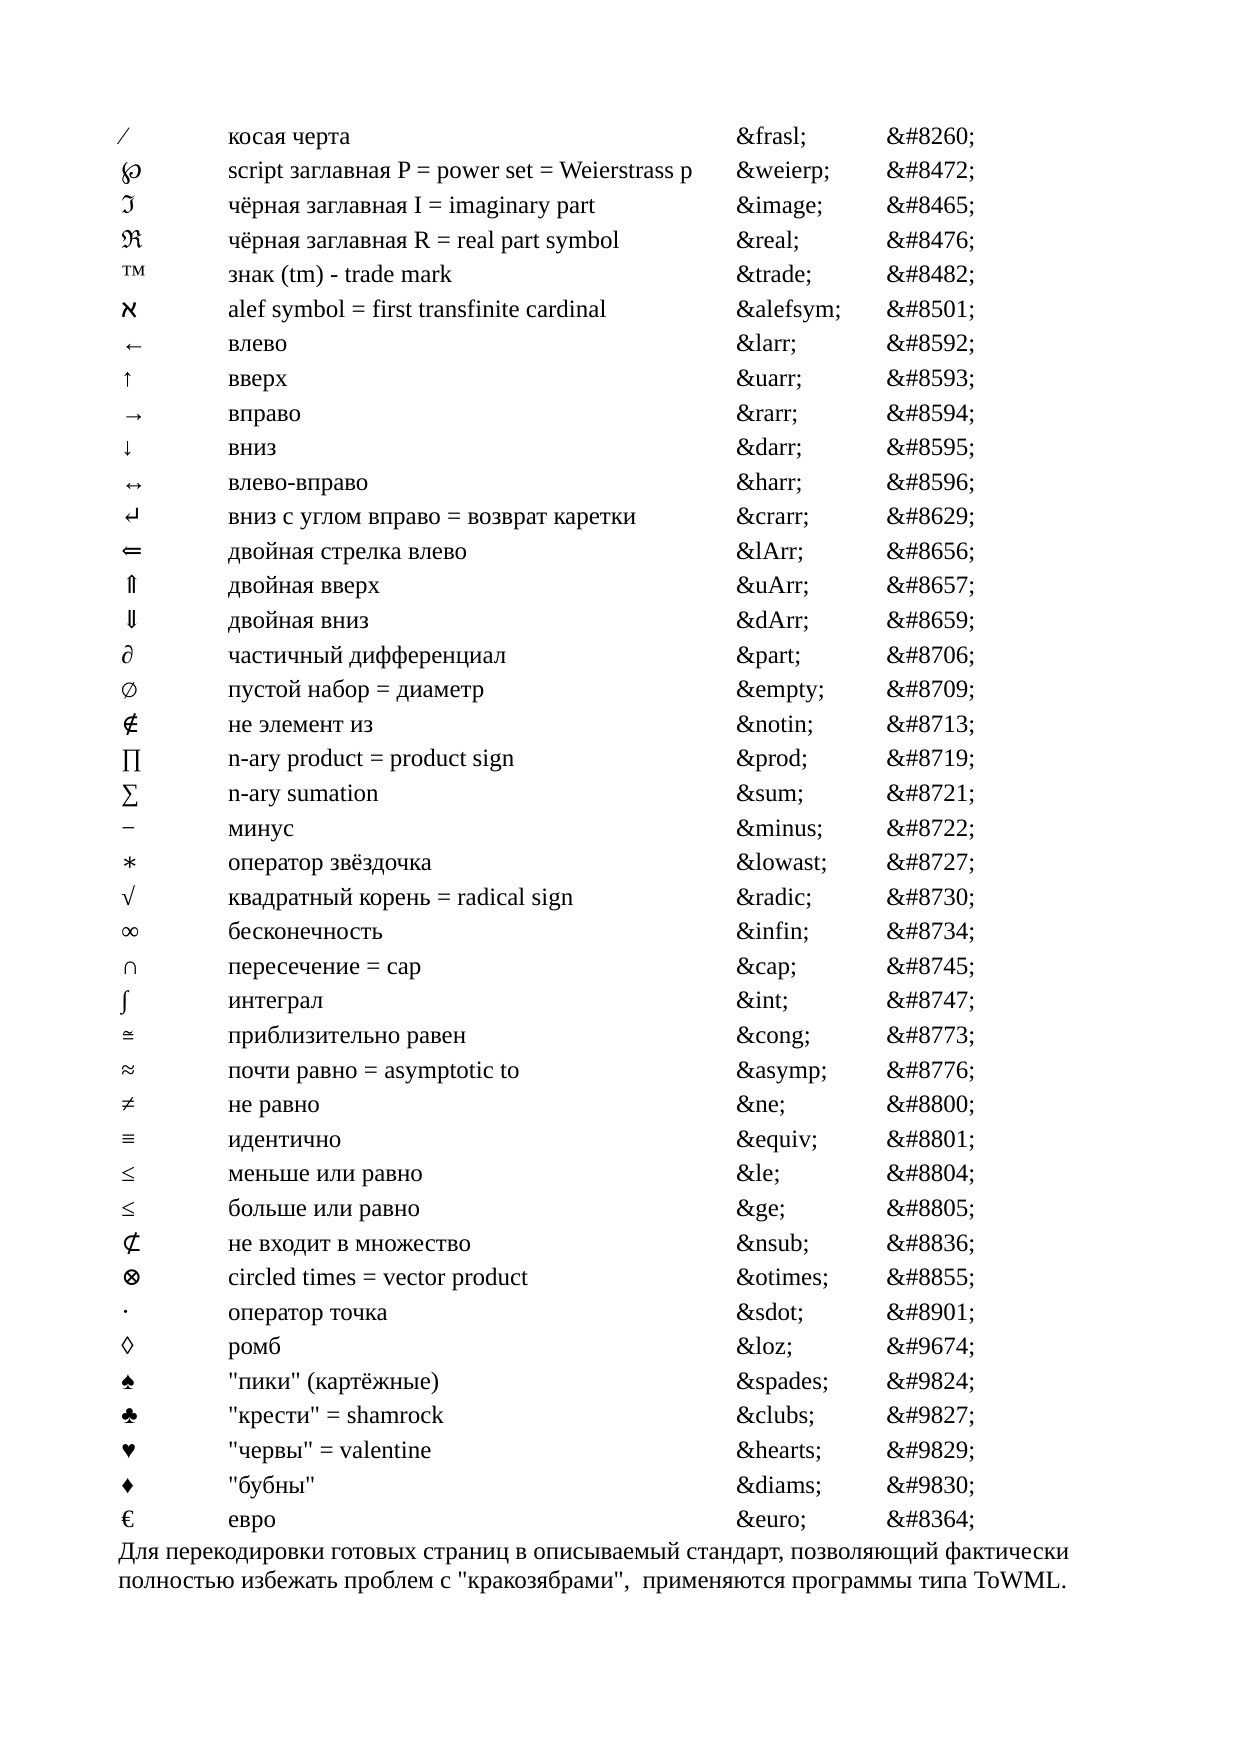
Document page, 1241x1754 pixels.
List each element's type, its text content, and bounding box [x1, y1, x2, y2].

table_cell &sum; [733, 775, 883, 810]
table_cell оператор звёздочка [225, 844, 733, 879]
table_cell не равно [225, 1086, 733, 1121]
table_cell ∑ [118, 775, 225, 810]
table_cell минус [225, 810, 733, 844]
table_cell квадратный корень = radical sign [225, 879, 733, 913]
table_cell &sdot; [733, 1294, 883, 1328]
table_cell &#8747; [883, 983, 993, 1017]
table_cell чёрная заглавная I = imaginary part [225, 187, 733, 222]
table_cell &#8836; [883, 1225, 993, 1259]
table_cell &#8593; [883, 360, 993, 395]
table_cell &#8721; [883, 775, 993, 810]
table_cell &#8482; [883, 256, 993, 291]
table_cell ♦ [118, 1467, 225, 1501]
table_cell ⇐ [118, 533, 225, 568]
table_cell &#8656; [883, 533, 993, 568]
table_cell n-ary sumation [225, 775, 733, 810]
table_cell &#8734; [883, 914, 993, 948]
table_cell &#9824; [883, 1363, 993, 1398]
table_cell &#8773; [883, 1017, 993, 1052]
table_cell &hearts; [733, 1432, 883, 1467]
table_cell ∂ [118, 637, 225, 671]
table_cell ⋅ [118, 1294, 225, 1328]
table_cell двойная стрелка влево [225, 533, 733, 568]
table_cell &#8595; [883, 429, 993, 464]
table_cell &trade; [733, 256, 883, 291]
table_cell &int; [733, 983, 883, 1017]
table_cell больше или равно [225, 1190, 733, 1225]
table_cell &#8722; [883, 810, 993, 844]
table_cell &#8805; [883, 1190, 993, 1225]
table_cell &lArr; [733, 533, 883, 568]
table_cell пустой набор = диаметр [225, 671, 733, 706]
table_cell n-ary product = product sign [225, 741, 733, 775]
table_cell косая черта [225, 118, 733, 153]
table_cell script заглавная P = power set = Weierstrass p [225, 153, 733, 187]
table_cell ↔ [118, 464, 225, 498]
table_cell евро [225, 1501, 733, 1536]
table_cell &#8594; [883, 395, 993, 429]
table_cell &spades; [733, 1363, 883, 1398]
table_cell ← [118, 326, 225, 360]
table_cell &euro; [733, 1501, 883, 1536]
table_cell &diams; [733, 1467, 883, 1501]
table_cell ∞ [118, 914, 225, 948]
table_cell чёрная заглавная R = real part symbol [225, 222, 733, 256]
table_cell &weierp; [733, 153, 883, 187]
table_cell &otimes; [733, 1259, 883, 1294]
text Для перекодировки готовых страниц в описываемый стандарт, позволяющий фактически полностью избежать проблем с "кракозябрами", применяются программы типа ToWML. [118, 1536, 1122, 1593]
table_cell ≤ [118, 1190, 225, 1225]
table_cell &cong; [733, 1017, 883, 1052]
table_cell &alefsym; [733, 291, 883, 326]
table_cell &asymp; [733, 1052, 883, 1086]
table_cell ♥ [118, 1432, 225, 1467]
table_cell приблизительно равен [225, 1017, 733, 1052]
table_cell &#8476; [883, 222, 993, 256]
table_cell ⇓ [118, 602, 225, 637]
table_cell ↵ [118, 499, 225, 533]
table_cell ∩ [118, 948, 225, 983]
table_cell вверх [225, 360, 733, 395]
table_cell &uArr; [733, 568, 883, 602]
table_cell &#8596; [883, 464, 993, 498]
table_cell alef symbol = first transfinite cardinal [225, 291, 733, 326]
table_cell двойная вниз [225, 602, 733, 637]
table_cell &#8472; [883, 153, 993, 187]
table_cell оператор точка [225, 1294, 733, 1328]
table_cell &#8901; [883, 1294, 993, 1328]
table_cell вправо [225, 395, 733, 429]
table_cell &le; [733, 1156, 883, 1190]
table_cell &loz; [733, 1329, 883, 1363]
table_cell ◊ [118, 1329, 225, 1363]
table_cell → [118, 395, 225, 429]
table_cell &#8657; [883, 568, 993, 602]
table_cell ∏ [118, 741, 225, 775]
table_cell "бубны" [225, 1467, 733, 1501]
table_cell ∉ [118, 706, 225, 741]
table_cell &equiv; [733, 1121, 883, 1156]
table_cell &#8855; [883, 1259, 993, 1294]
table_cell &radic; [733, 879, 883, 913]
table_cell ♣ [118, 1398, 225, 1432]
table_cell &#8745; [883, 948, 993, 983]
table_cell &#9827; [883, 1398, 993, 1432]
table_cell &ge; [733, 1190, 883, 1225]
table_cell ⁄ [118, 118, 225, 153]
table_cell меньше или равно [225, 1156, 733, 1190]
table_cell &#8801; [883, 1121, 993, 1156]
table_cell &clubs; [733, 1398, 883, 1432]
table_cell ℘ [118, 153, 225, 187]
table_cell не элемент из [225, 706, 733, 741]
table_cell − [118, 810, 225, 844]
table_cell "червы" = valentine [225, 1432, 733, 1467]
table_cell &nsub; [733, 1225, 883, 1259]
table_cell &image; [733, 187, 883, 222]
table_cell &ne; [733, 1086, 883, 1121]
table_cell &cap; [733, 948, 883, 983]
table_cell ∗ [118, 844, 225, 879]
table_cell ≤ [118, 1156, 225, 1190]
table_cell &#8706; [883, 637, 993, 671]
table_cell &#8713; [883, 706, 993, 741]
table_cell ≠ [118, 1086, 225, 1121]
table_cell ⊗ [118, 1259, 225, 1294]
table_cell &lowast; [733, 844, 883, 879]
table_cell &#8260; [883, 118, 993, 153]
table_cell &darr; [733, 429, 883, 464]
table_cell &#8592; [883, 326, 993, 360]
table_cell &frasl; [733, 118, 883, 153]
table_cell &#8804; [883, 1156, 993, 1190]
table_cell &infin; [733, 914, 883, 948]
table_cell &#8730; [883, 879, 993, 913]
table_cell &#8709; [883, 671, 993, 706]
table_cell &harr; [733, 464, 883, 498]
table_cell &#8800; [883, 1086, 993, 1121]
table_cell &#8501; [883, 291, 993, 326]
table_cell &crarr; [733, 499, 883, 533]
table_cell &#8364; [883, 1501, 993, 1536]
table_cell &#9674; [883, 1329, 993, 1363]
table_cell ♠ [118, 1363, 225, 1398]
table_cell ⊄ [118, 1225, 225, 1259]
table_cell влево [225, 326, 733, 360]
table_cell € [118, 1501, 225, 1536]
table_cell влево-вправо [225, 464, 733, 498]
table_cell "крести" = shamrock [225, 1398, 733, 1432]
table_cell ∅ [118, 671, 225, 706]
table_cell &notin; [733, 706, 883, 741]
table_cell ↑ [118, 360, 225, 395]
table_cell ≡ [118, 1121, 225, 1156]
table_cell знак (tm) - trade mark [225, 256, 733, 291]
table_cell &prod; [733, 741, 883, 775]
table_cell частичный дифференциал [225, 637, 733, 671]
table_cell &uarr; [733, 360, 883, 395]
table_cell &minus; [733, 810, 883, 844]
table_cell &larr; [733, 326, 883, 360]
table_cell &rarr; [733, 395, 883, 429]
table_cell двойная вверх [225, 568, 733, 602]
table_cell интеграл [225, 983, 733, 1017]
table_cell &#8776; [883, 1052, 993, 1086]
table_cell вниз [225, 429, 733, 464]
table_cell &#9830; [883, 1467, 993, 1501]
table_cell &real; [733, 222, 883, 256]
table_cell вниз с углом вправо = возврат каретки [225, 499, 733, 533]
table_cell идентично [225, 1121, 733, 1156]
table_cell ℵ [118, 291, 225, 326]
table_cell circled times = vector product [225, 1259, 733, 1294]
table_cell ≈ [118, 1052, 225, 1086]
table_cell &#8629; [883, 499, 993, 533]
table_cell ⇑ [118, 568, 225, 602]
table_cell ≅ [118, 1017, 225, 1052]
table_cell &#8727; [883, 844, 993, 879]
table_cell &#9829; [883, 1432, 993, 1467]
table_cell не входит в множество [225, 1225, 733, 1259]
table_cell &part; [733, 637, 883, 671]
table_cell ↓ [118, 429, 225, 464]
table_cell ромб [225, 1329, 733, 1363]
table_cell &#8465; [883, 187, 993, 222]
table_cell √ [118, 879, 225, 913]
table_cell &#8659; [883, 602, 993, 637]
table_cell ™ [118, 256, 225, 291]
table_cell "пики" (картёжные) [225, 1363, 733, 1398]
table_cell пересечение = cap [225, 948, 733, 983]
table_cell &#8719; [883, 741, 993, 775]
table_cell ℑ [118, 187, 225, 222]
table_cell ℜ [118, 222, 225, 256]
table_cell почти равно = asymptotic to [225, 1052, 733, 1086]
table_cell &empty; [733, 671, 883, 706]
table_cell &dArr; [733, 602, 883, 637]
table_cell ∫ [118, 983, 225, 1017]
table_cell бесконечность [225, 914, 733, 948]
